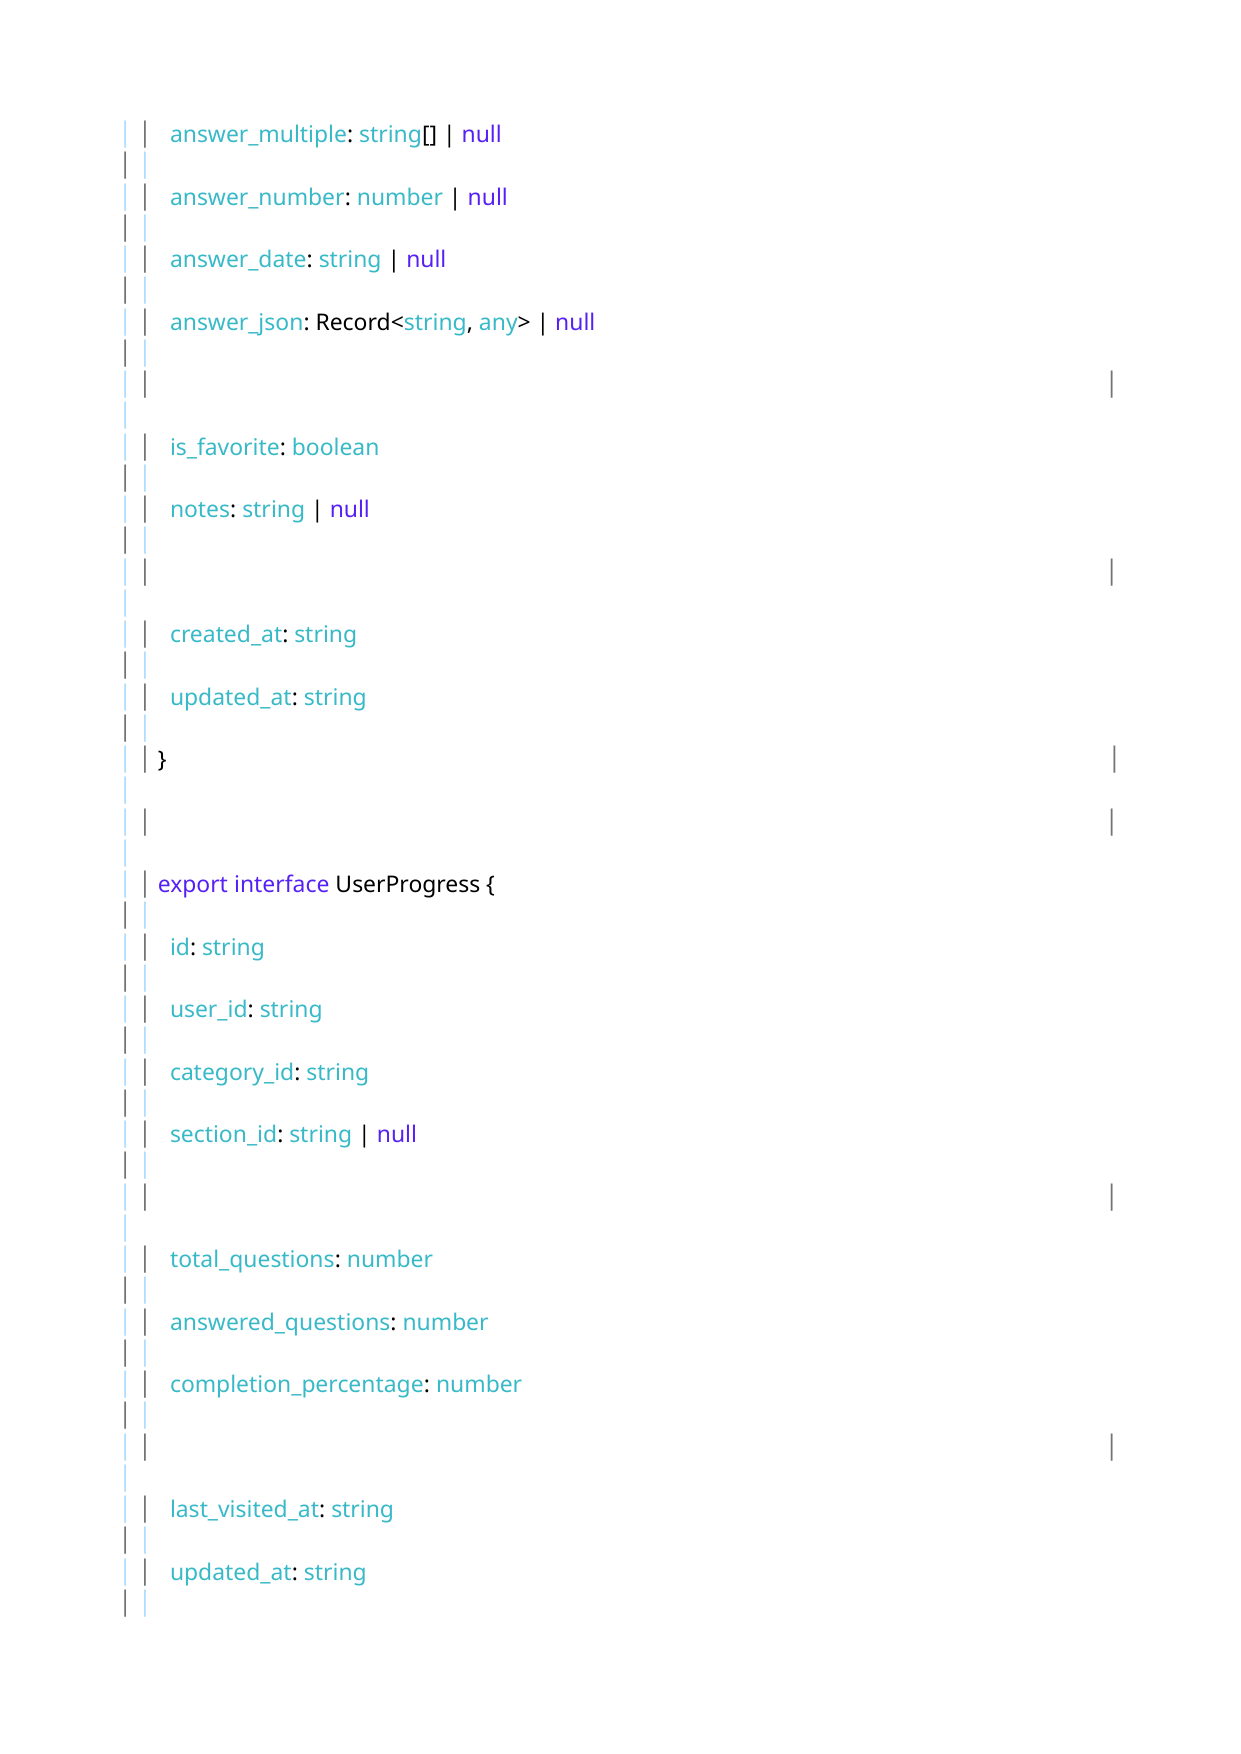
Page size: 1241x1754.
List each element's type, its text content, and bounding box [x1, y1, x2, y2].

text │ │ last_visited_at: string │ │ [118, 1493, 1122, 1556]
text │ │ is_favorite: boolean │ │ [118, 431, 1122, 493]
text │ │ category_id: string │ │ [118, 1056, 1122, 1118]
text │ │ updated_at: string │ │ [118, 1556, 1122, 1618]
text │ │ total_questions: number │ │ [118, 1243, 1122, 1306]
text │ │ │ │ [118, 368, 1122, 431]
text │ │ section_id: string | null │ │ [118, 1118, 1122, 1181]
text │ │ answered_questions: number │ │ [118, 1306, 1122, 1368]
text │ │ answer_date: string | null │ │ [118, 243, 1122, 306]
text │ │ } │ │ [118, 743, 1122, 806]
text │ │ created_at: string │ │ [118, 618, 1122, 681]
text │ │ export interface UserProgress { │ │ [118, 868, 1122, 931]
text │ │ │ │ [118, 1181, 1122, 1243]
text │ │ answer_multiple: string[] | null │ │ [118, 118, 1122, 181]
text │ │ answer_json: Record<string, any> | null │ │ [118, 306, 1122, 368]
text │ │ │ │ [118, 1431, 1122, 1493]
text │ │ id: string │ │ [118, 931, 1122, 993]
text │ │ completion_percentage: number │ │ [118, 1368, 1122, 1431]
text │ │ │ │ [118, 806, 1122, 868]
text │ │ user_id: string │ │ [118, 993, 1122, 1056]
text │ │ updated_at: string │ │ [118, 681, 1122, 743]
text │ │ answer_number: number | null │ │ [118, 181, 1122, 243]
text │ │ notes: string | null │ │ [118, 493, 1122, 556]
text │ │ │ │ [118, 556, 1122, 618]
